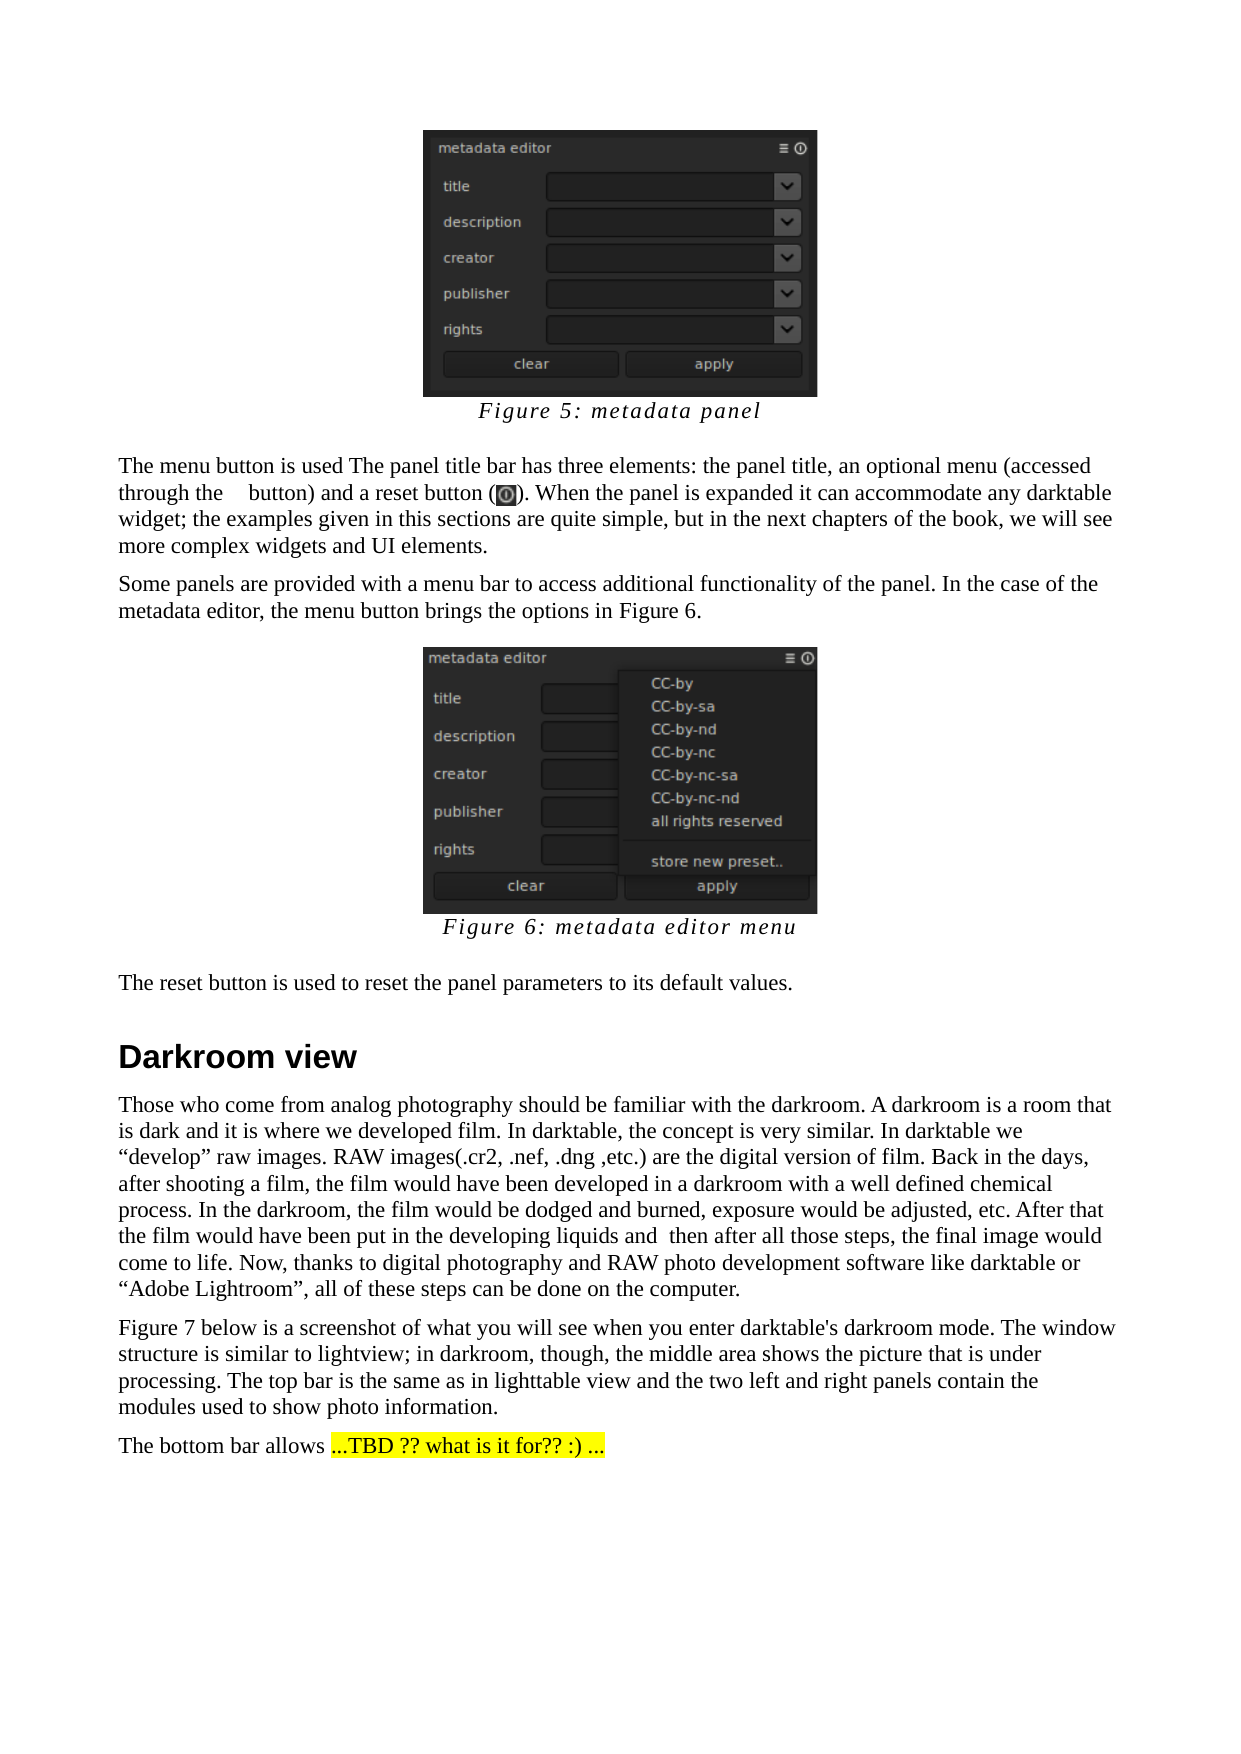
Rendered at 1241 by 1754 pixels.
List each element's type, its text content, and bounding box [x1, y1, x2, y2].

text Figure 5: metadata panel [423, 397, 817, 423]
text The menu button is used The panel title bar has three elements: the panel title, an optional menu (accessed through the button) and a reset button (). When the panel is expanded it can accommodate any darktable widget; the examples given in this sections are quite simple, but in the next chapters of the book, we will see more complex widgets and UI elements. [118, 118, 1122, 558]
picture [423, 647, 818, 914]
text The reset button is used to reset the panel parameters to its default values. [118, 636, 1122, 995]
text The bottom bar allows ...TBD ?? what is it for?? :) ... [118, 1432, 1122, 1458]
text Figure 7 below is a screenshot of what you will see when you enter darktable's darkroom mode. The window structure is similar to lightview; in darkroom, though, the middle area shows the picture that is under processing. The top bar is the same as in lighttable view and the two left and right panels contain the modules used to show photo information. [118, 1314, 1122, 1419]
text Those who come from analog photography should be familiar with the darkroom. A darkroom is a room that is dark and it is where we developed film. In darktable, the concept is very similar. In darktable we “develop” raw images. RAW images(.cr2, .nef, .dng ,etc.) are the digital version of film. Back in the days, after shooting a film, the film would have been developed in a darkroom with a well defined chemical process. In the darkroom, the film would be dodged and burned, exposure would be adjusted, etc. After that the film would have been put in the developing liquids and then after all those steps, the final image would come to life. Now, thanks to digital photography and RAW photo development software like darktable or “Adobe Lightroom”, all of these steps can be done on the computer. [118, 1091, 1122, 1301]
subtitle Darkroom view [118, 1037, 1122, 1076]
text Some panels are provided with a menu bar to access additional functionality of the panel. In the case of the metadata editor, the menu button brings the options in Figure 6. [118, 571, 1122, 623]
picture [496, 485, 517, 506]
picture [423, 130, 818, 397]
text Figure 6: metadata editor menu [423, 914, 817, 939]
